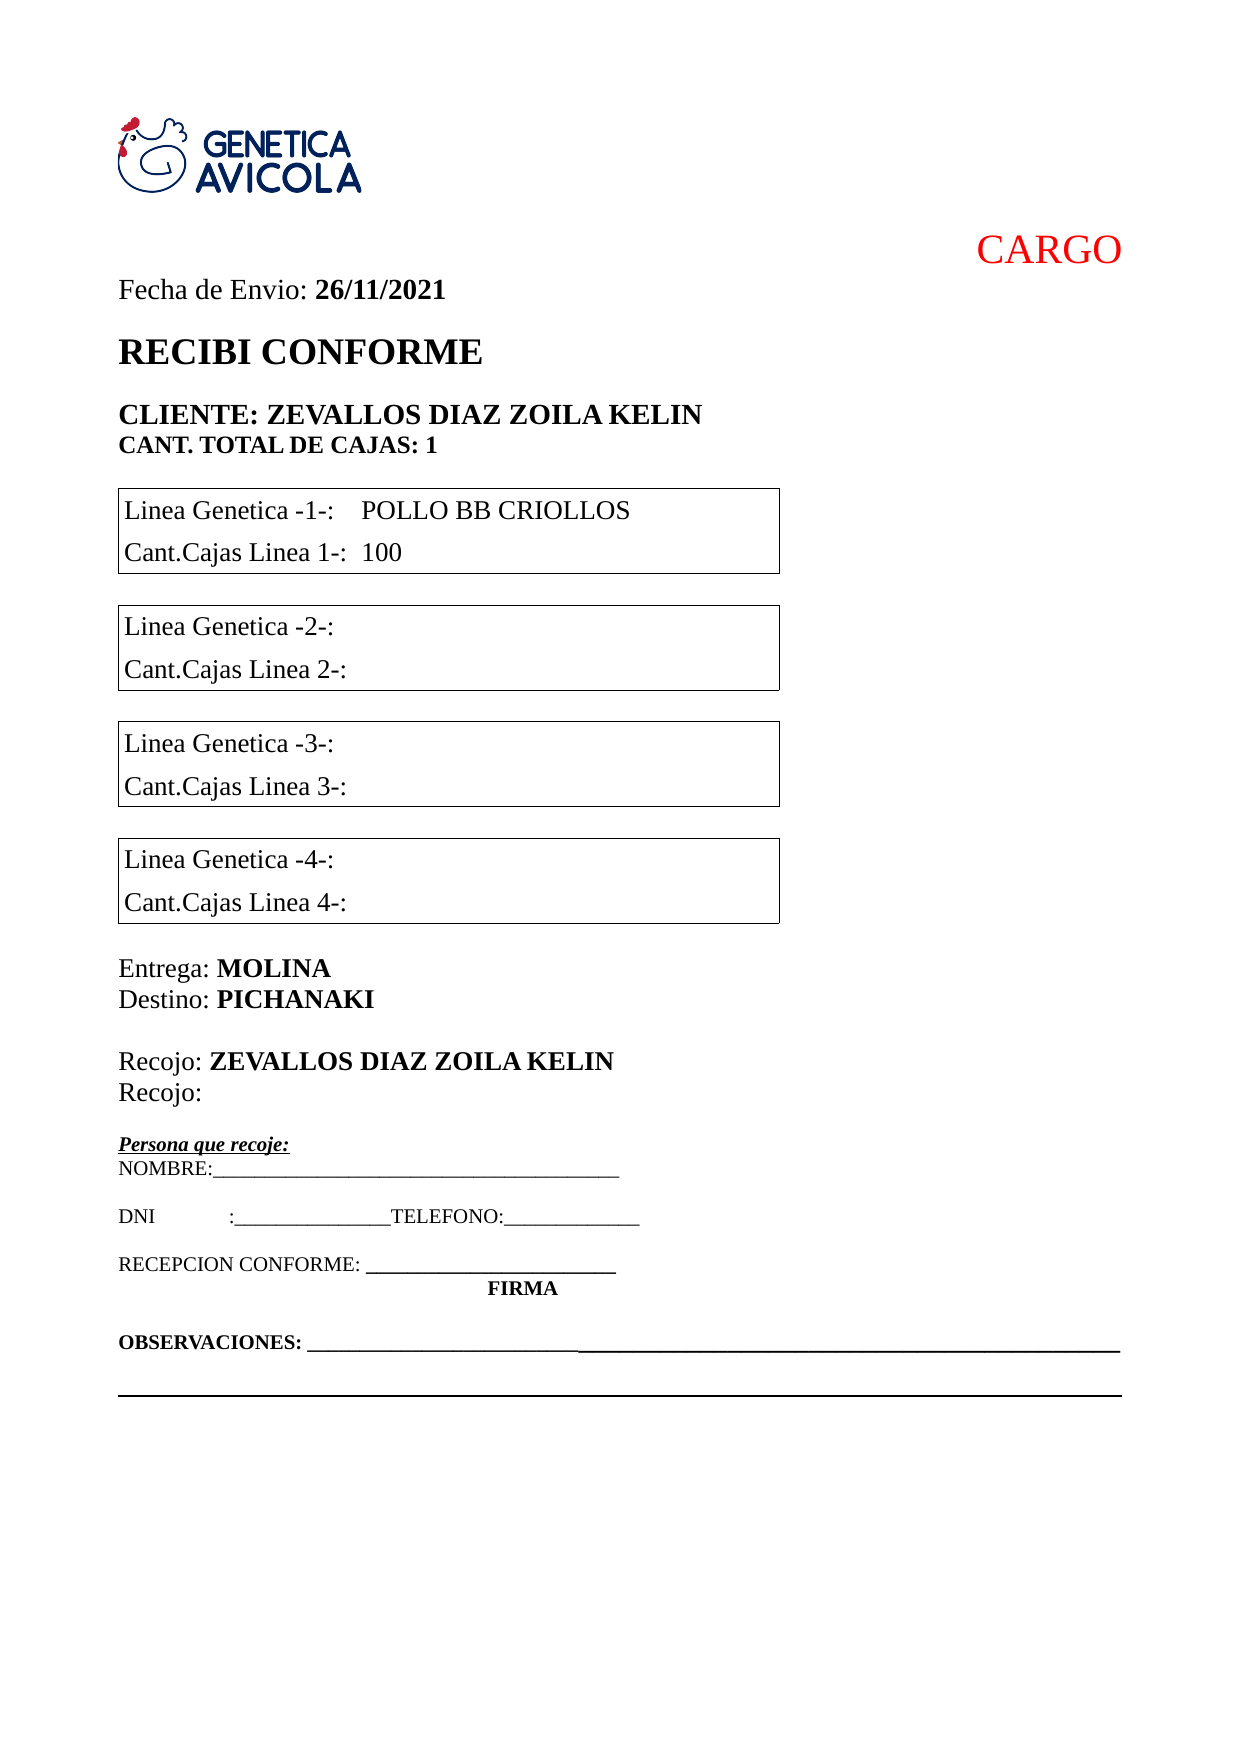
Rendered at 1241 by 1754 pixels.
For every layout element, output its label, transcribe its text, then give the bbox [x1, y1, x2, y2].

table_cell [118, 574, 356, 604]
table_cell Linea Genetica -2-: [119, 606, 356, 647]
table_cell Cant.Cajas Linea 3-: [119, 764, 356, 806]
text OBSERVACIONES: __________________________________________________________________ [118, 1324, 1122, 1355]
table_cell [356, 722, 779, 764]
text Persona que recoje: [118, 1132, 1122, 1156]
table_cell [356, 691, 779, 721]
text Destino: PICHANAKI [118, 983, 1122, 1014]
text Fecha de Envio: 26/11/2021 [118, 272, 1122, 306]
text Recojo: ZEVALLOS DIAZ ZOILA KELIN [118, 1045, 1122, 1076]
table_cell 100 [356, 531, 779, 573]
table_cell [356, 606, 779, 647]
table_cell [356, 880, 779, 923]
text NOMBRE:_______________________________________ [118, 1156, 1122, 1180]
table_cell [356, 574, 779, 604]
text RECIBI CONFORME [118, 330, 1122, 373]
table_cell Linea Genetica -4-: [119, 839, 356, 880]
table_cell Linea Genetica -3-: [119, 722, 356, 764]
table_cell Cant.Cajas Linea 1-: [119, 531, 356, 573]
text CARGO [118, 224, 1122, 272]
table_cell [118, 807, 356, 838]
text Recojo: [118, 1076, 1122, 1108]
picture [117, 117, 362, 193]
table_cell [118, 691, 356, 721]
text CANT. TOTAL DE CAJAS: 1 [118, 431, 1122, 459]
table_header POLLO BB CRIOLLOS [356, 489, 779, 531]
table_cell [356, 647, 779, 690]
table_cell Cant.Cajas Linea 2-: [119, 647, 356, 690]
text RECEPCION CONFORME: ________________________ [118, 1252, 1122, 1276]
table_cell Cant.Cajas Linea 4-: [119, 880, 356, 923]
text FIRMA [118, 1276, 1122, 1300]
table_header Linea Genetica -1-: [119, 489, 356, 531]
text DNI :_______________TELEFONO:_____________ [118, 1204, 1122, 1228]
table_cell [356, 764, 779, 806]
table_cell [356, 839, 779, 880]
text CLIENTE: ZEVALLOS DIAZ ZOILA KELIN [118, 397, 1122, 431]
table_cell [356, 807, 779, 838]
text Entrega: MOLINA [118, 952, 1122, 983]
